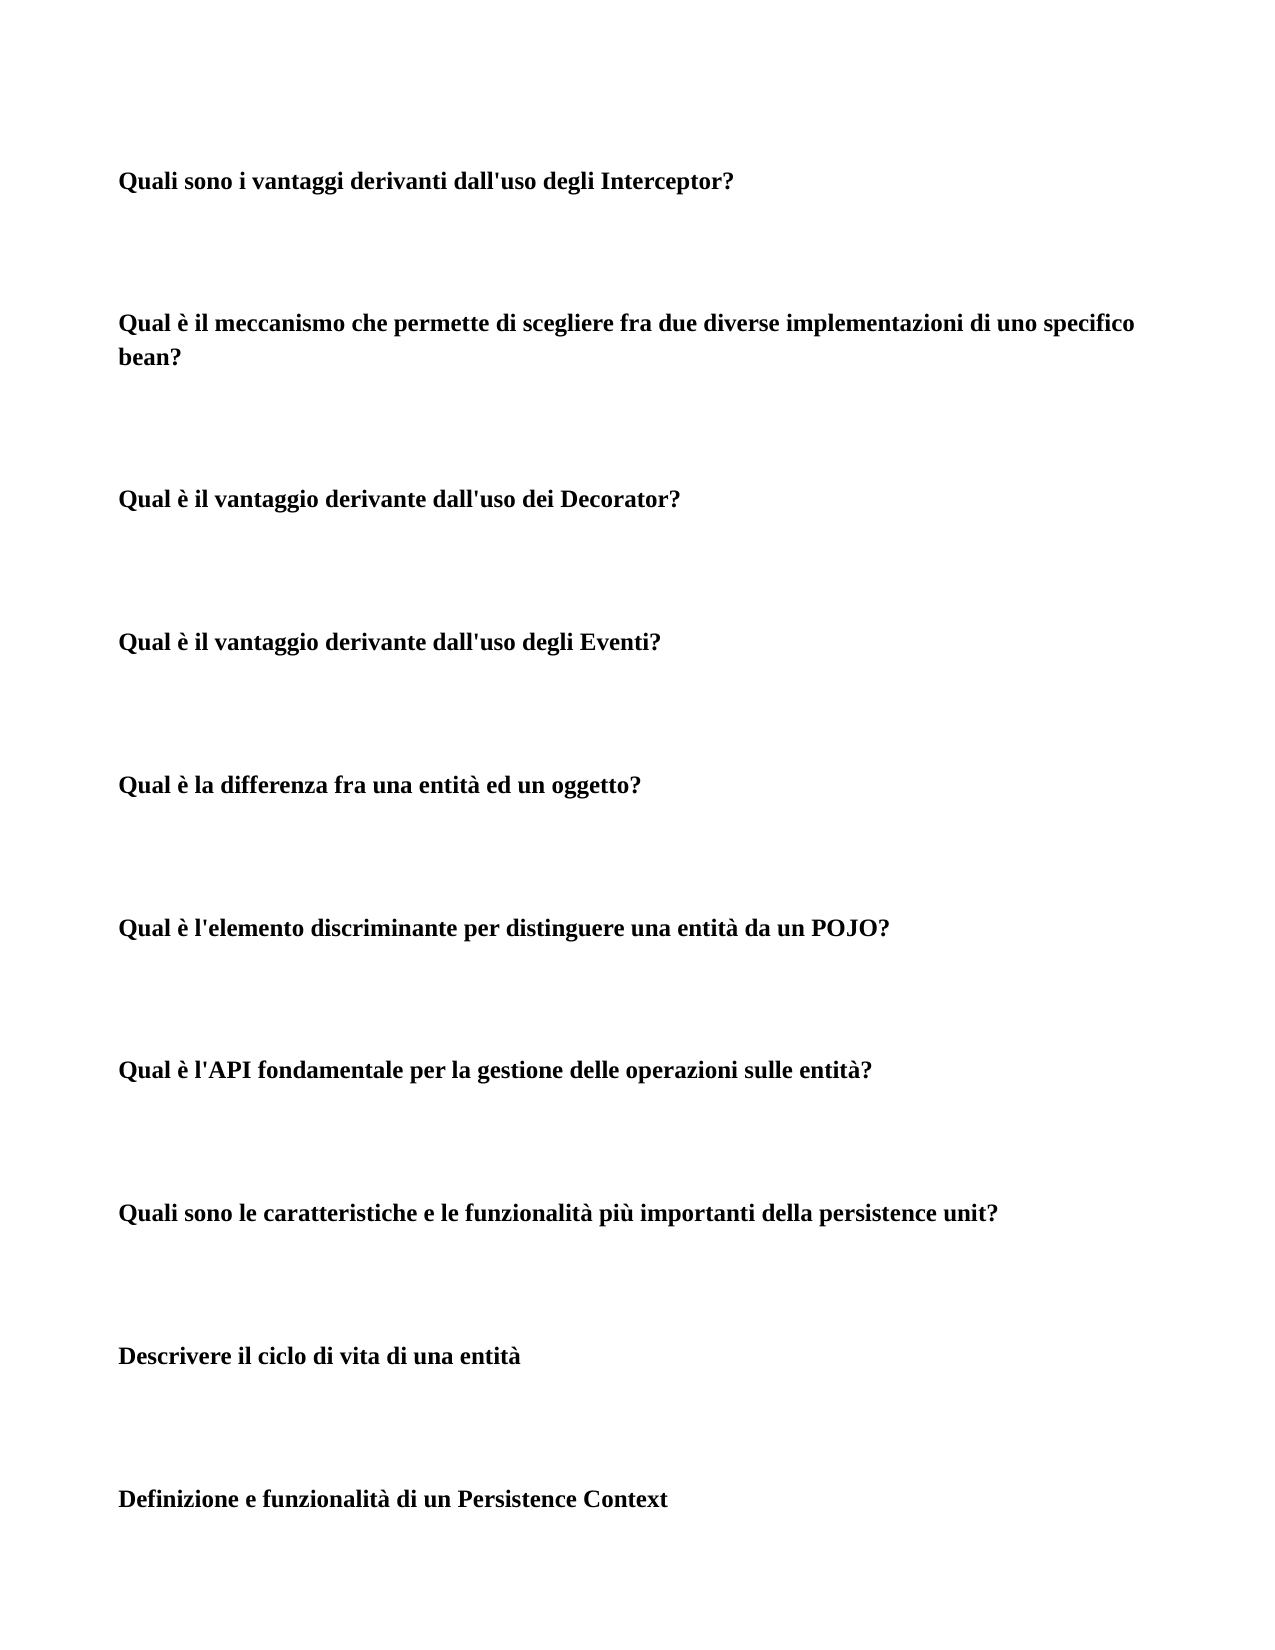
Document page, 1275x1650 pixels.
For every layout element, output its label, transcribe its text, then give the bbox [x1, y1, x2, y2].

text Definizione e funzionalità di un Persistence Context [118, 1484, 1157, 1513]
text Qual è l'API fondamentale per la gestione delle operazioni sulle entità? [118, 1056, 1157, 1084]
text Qual è il vantaggio derivante dall'uso degli Eventi? [118, 627, 1157, 656]
text Quali sono i vantaggi derivanti dall'uso degli Interceptor? [118, 166, 1157, 194]
text Descrivere il ciclo di vita di una entità [118, 1341, 1157, 1370]
text Qual è il meccanismo che permette di scegliere fra due diverse implementazioni di uno specifico bean? [118, 308, 1157, 370]
text Qual è la differenza fra una entità ed un oggetto? [118, 770, 1157, 799]
text Qual è il vantaggio derivante dall'uso dei Decorator? [118, 484, 1157, 513]
text Qual è l'elemento discriminante per distinguere una entità da un POJO? [118, 913, 1157, 942]
text Quali sono le caratteristiche e le funzionalità più importanti della persistence unit? [118, 1198, 1157, 1227]
